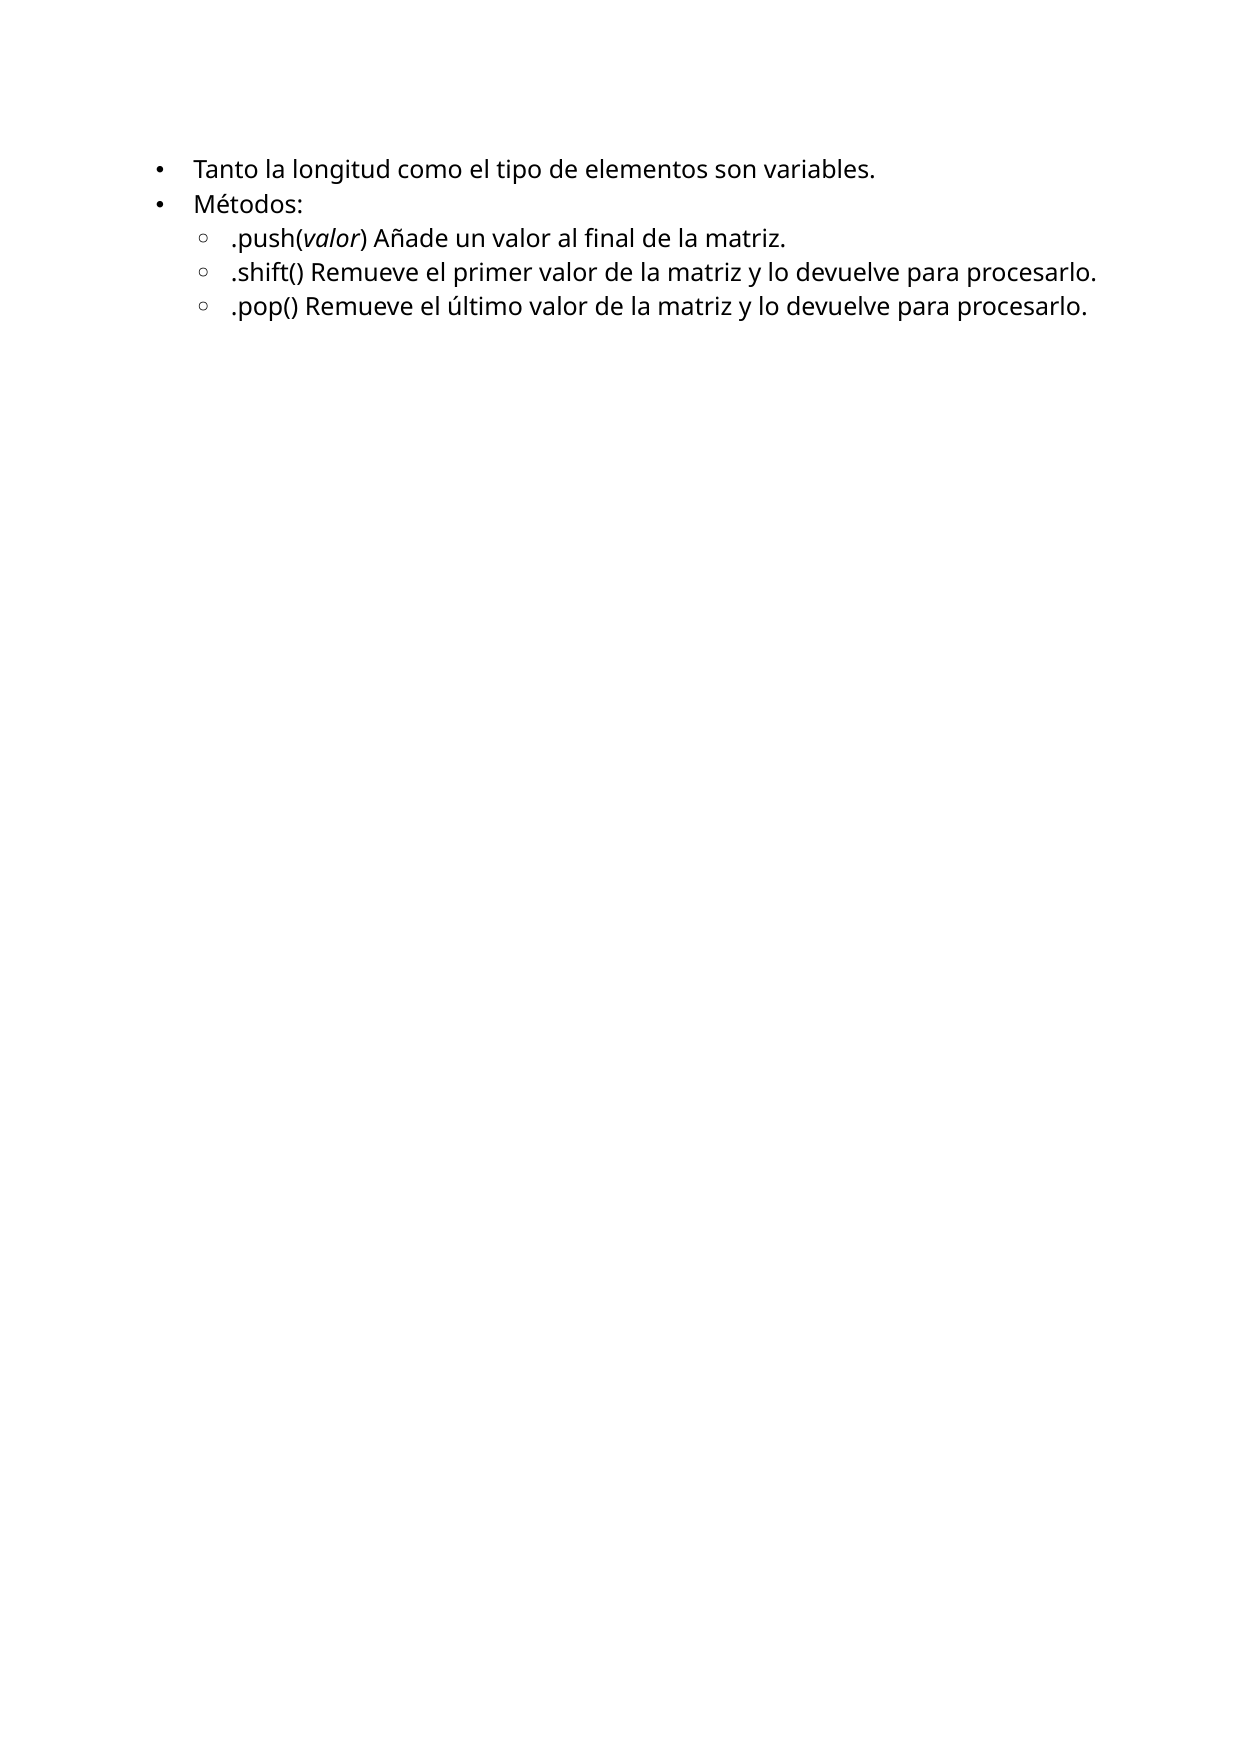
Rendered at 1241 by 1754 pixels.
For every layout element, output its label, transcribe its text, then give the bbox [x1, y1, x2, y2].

list Tanto la longitud como el tipo de elementos son variables. [156, 152, 1122, 186]
list .push(valor) Añade un valor al final de la matriz. [193, 220, 1122, 254]
list .shift() Remueve el primer valor de la matriz y lo devuelve para procesarlo. [193, 254, 1122, 288]
list Métodos: [156, 186, 1122, 220]
list .pop() Remueve el último valor de la matriz y lo devuelve para procesarlo. [193, 288, 1122, 322]
